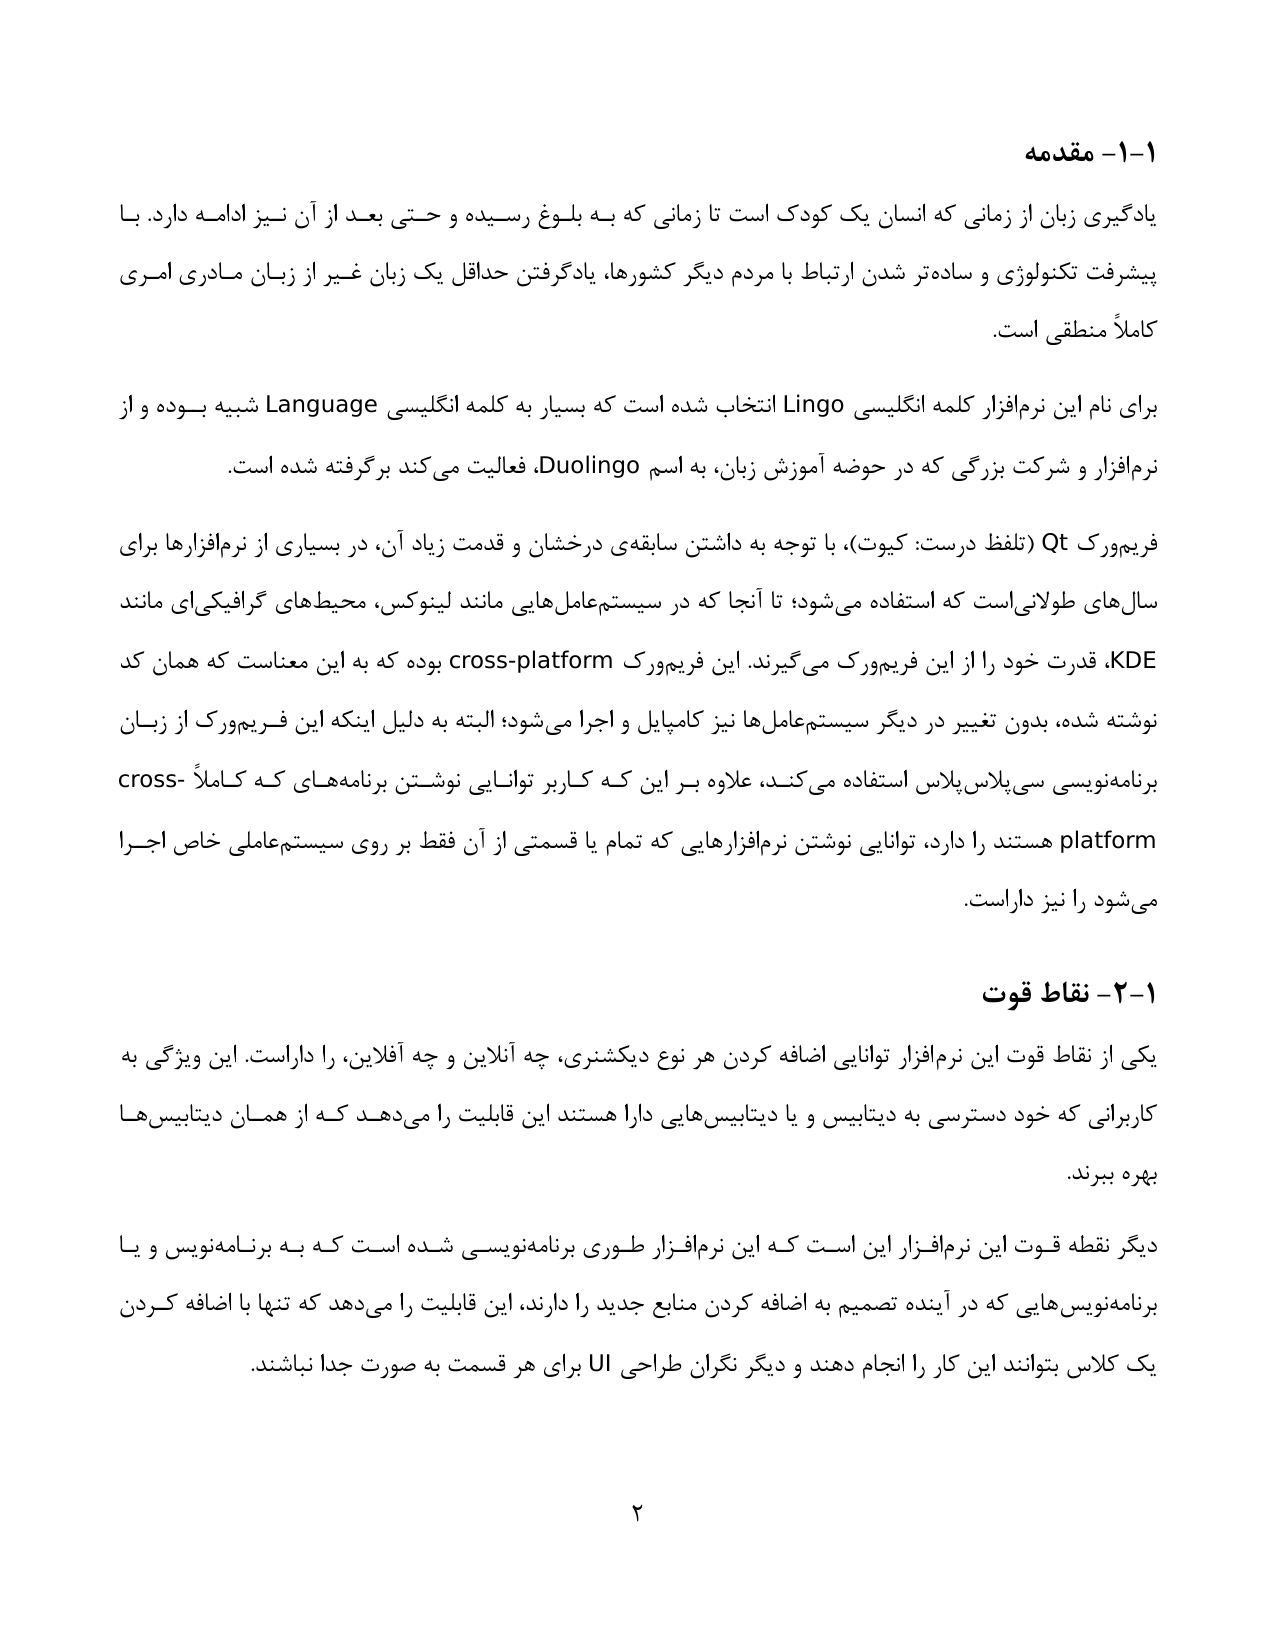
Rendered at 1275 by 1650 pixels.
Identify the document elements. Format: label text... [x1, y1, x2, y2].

text یکی از نقاط قوت این نرم‌افزار توانایی اضافه کردن هر نوع دیکشنری، چه آنلاین و چه آفلاین، را داراست. این ویژگی به کاربرانی که خود دسترسی به دیتابیس و یا دیتابیس‌هایی دارا هستند این قابلیت را می‌دهد که از همان دیتابیس‌ها بهره ببرند. [118, 1044, 1157, 1189]
subtitle ۱-۱- مقدمه [118, 139, 1157, 172]
text فریم‌ورک Qt (تلفظ درست: کیوت)، با توجه به داشتن سابقه‌ی درخشان و قدمت زیاد آن، در بسیاری از نرم‌افزارها برای سال‌های طولانی‌است که استفاده می‌شود؛ تا آنجا که در سیستم‌عامل‌هایی مانند لینوکس، محیط‌های گرافیکی‌‌ای مانند KDE، قدرت خود را از این فریم‌ورک می‌گیرند. این فریم‌ورک cross-platform بوده که به این معناست که همان کد نوشته شده، بدون تغییر در دیگر سیستم‌عامل‌ها نیز کامپایل و اجرا می‌شود؛ البته به دلیل اینکه این فریم‌ورک از زبان برنامه‌نویسی سی‌پلاس‌پلاس استفاده می‌کند، علاوه بر این که کاربر توانایی نوشتن برنامه‌های که کاملاً cross-platform هستند را دارد، توانایی نوشتن نرم‌افزار‌هایی که تمام یا قسمتی از آن فقط بر روی سیستم‌عاملی خاص اجرا می‌شود را نیز داراست. [118, 529, 1157, 916]
text دیگر نقطه قوت این نرم‌افزار این است که این نرم‌افزار طوری برنامه‌نویسی شده است که به برنامه‌نویس و یا برنامه‌نویس‌هایی که در آینده تصمیم به اضافه کردن منابع جدید را دارند، این قابلیت را می‌دهد که تنها با اضافه کردن یک کلاس بتوانند این کار را انجام دهند و دیگر نگران طراحی UI برای هر قسمت به صورت جدا نباشند. [118, 1233, 1157, 1381]
text برای نام این نرم‌افزار کلمه انگلیسی Lingo انتخاب شده است که بسیار به کلمه انگلیسی Language شبیه بوده و از نرم‌افزار و شرکت بزرگی که در حوضه آموزش زبان، به اسم Duolingo، فعالیت می‌کند برگرفته شده است. [118, 391, 1157, 483]
text یادگیری زبان از زمانی که انسان یک کودک است تا زمانی که به بلوغ رسیده و حتی بعد از آن نیز ادامه دارد. با پیشرفت تکنولوژی و ساده‌تر شدن ارتباط با مردم دیگر کشورها، یادگرفتن حداقل یک زبان غیر از زبان مادری امری کاملاً منطقی است. [118, 202, 1157, 348]
subtitle 2-1- نقاط قوت [118, 981, 1157, 1014]
